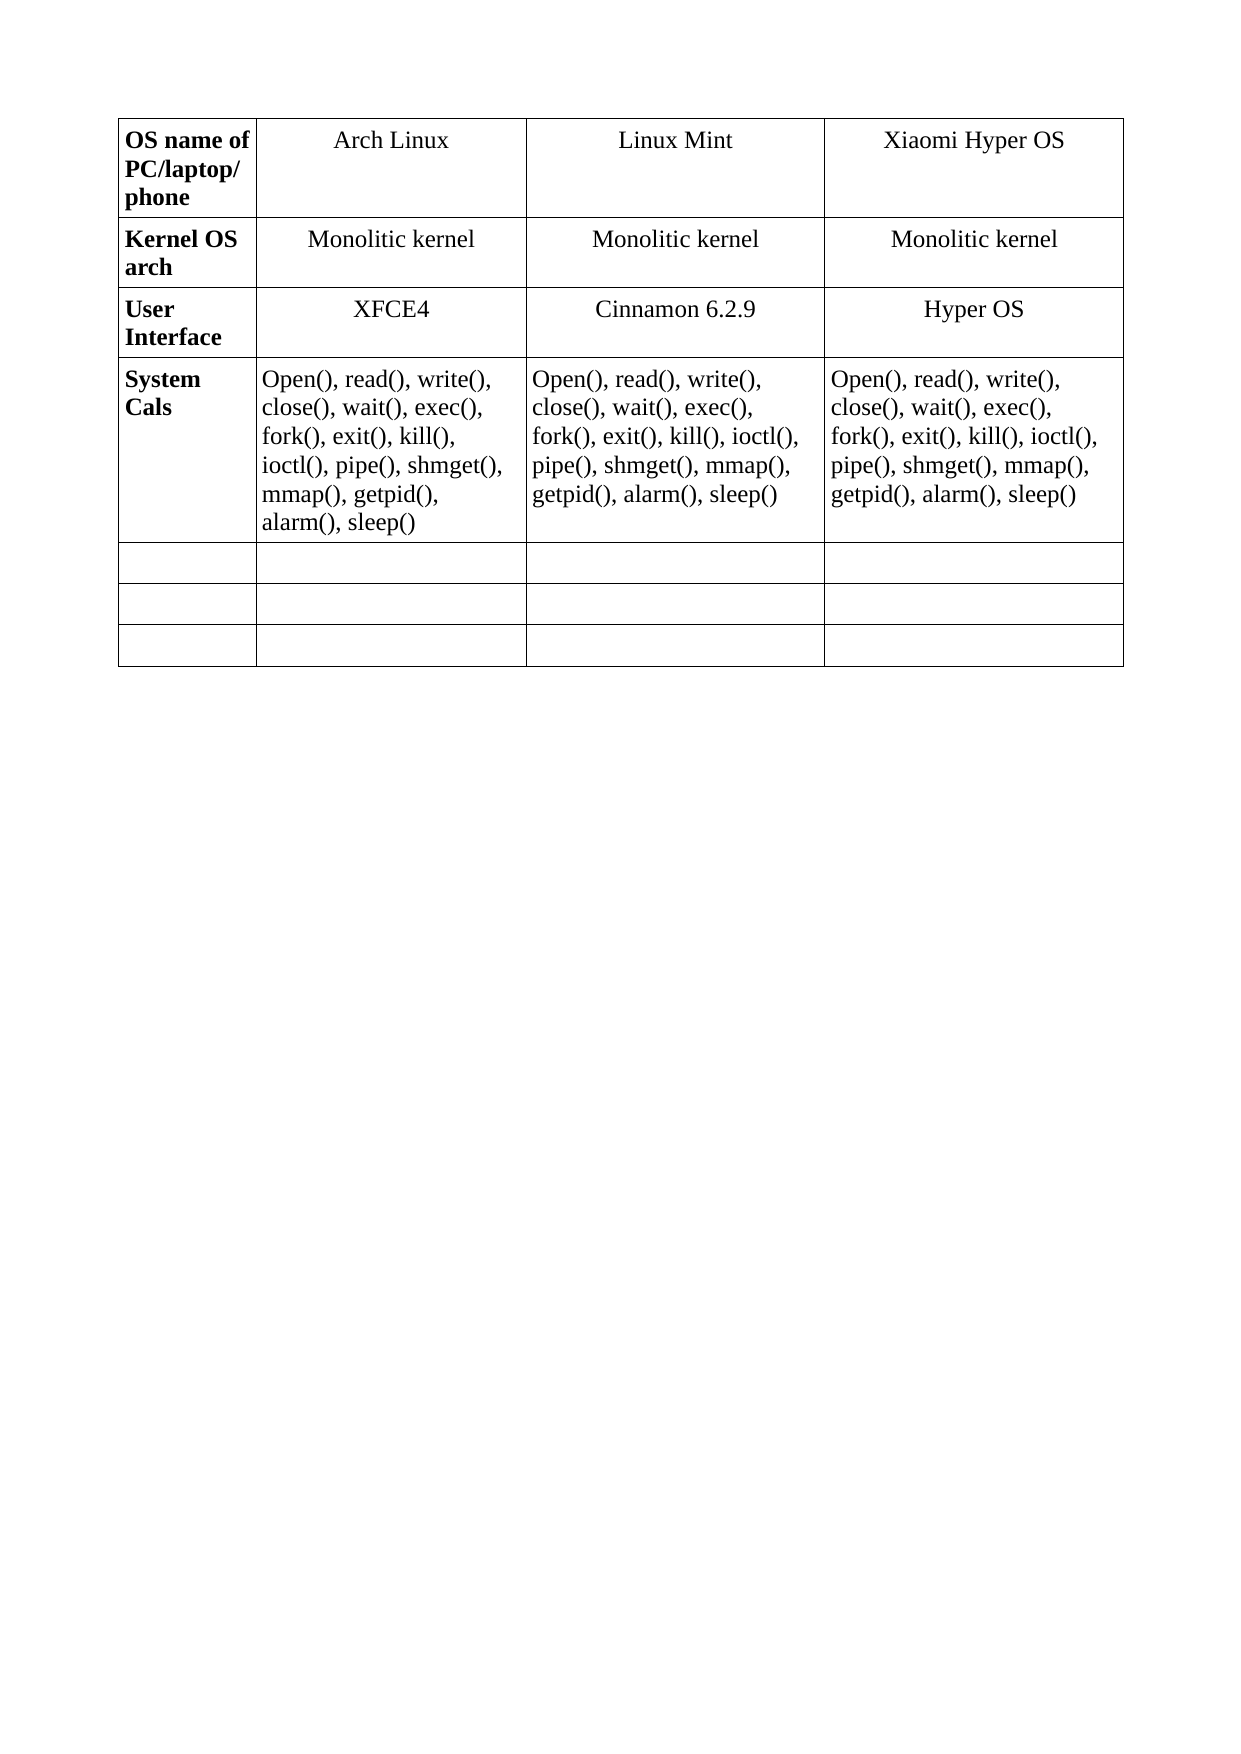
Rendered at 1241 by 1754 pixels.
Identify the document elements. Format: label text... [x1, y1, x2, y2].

table_cell [825, 584, 1123, 624]
table_cell [257, 543, 526, 583]
table_cell Open(), read(), write(), close(), wait(), exec(), fork(), exit(), kill(), ioctl(), pipe(), shmget(), mmap(), getpid(), alarm(), sleep() [825, 358, 1123, 542]
table_cell [119, 584, 256, 624]
table_header Arch Linux [257, 119, 526, 217]
table_cell [825, 543, 1123, 583]
table_cell Monolitic kernel [527, 218, 824, 287]
table_cell [527, 584, 824, 624]
table_cell [825, 625, 1123, 666]
table_header Linux Mint [527, 119, 824, 217]
table_cell Open(), read(), write(), close(), wait(), exec(), fork(), exit(), kill(), ioctl(), pipe(), shmget(), mmap(), getpid(), alarm(), sleep() [527, 358, 824, 542]
table_cell Cinnamon 6.2.9 [527, 288, 824, 357]
table_cell XFCE4 [257, 288, 526, 357]
table_cell Hyper OS [825, 288, 1123, 357]
table_cell Kernel OS arch [119, 218, 256, 287]
table_cell User Interface [119, 288, 256, 357]
table_cell Monolitic kernel [825, 218, 1123, 287]
table_cell [257, 584, 526, 624]
table_cell System Cals [119, 358, 256, 542]
table_header OS name of PC/laptop/phone [119, 119, 256, 217]
table_cell [119, 543, 256, 583]
table_cell [257, 625, 526, 666]
table_header Xiaomi Hyper OS [825, 119, 1123, 217]
table_cell [119, 625, 256, 666]
table_cell Open(), read(), write(), close(), wait(), exec(), fork(), exit(), kill(), ioctl(), pipe(), shmget(), mmap(), getpid(), alarm(), sleep() [257, 358, 526, 542]
table_cell [527, 625, 824, 666]
table_cell Monolitic kernel [257, 218, 526, 287]
table_cell [527, 543, 824, 583]
